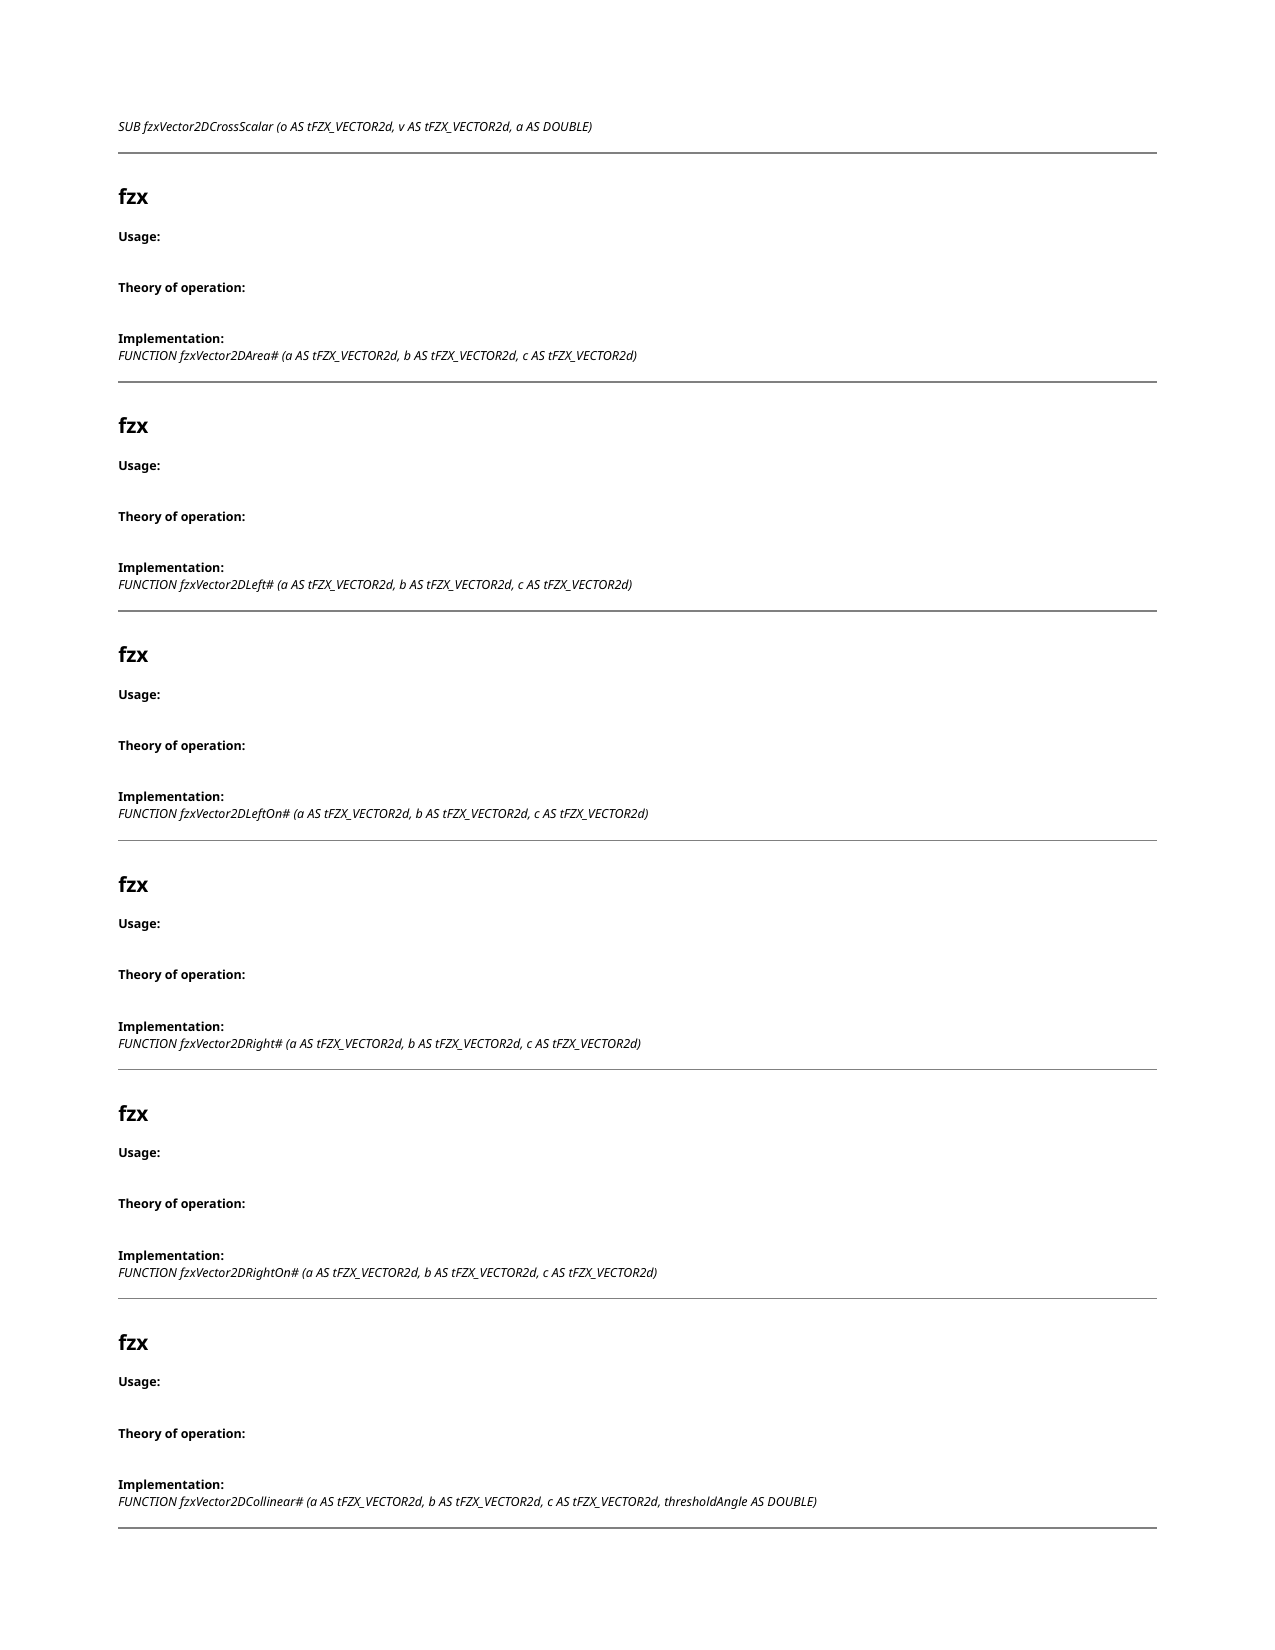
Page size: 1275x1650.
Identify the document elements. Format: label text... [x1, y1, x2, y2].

text Implementation: [118, 330, 1157, 347]
text Theory of operation: [118, 966, 1157, 983]
text FUNCTION fzxVector2DLeftOn# (a AS tFZX_VECTOR2d, b AS tFZX_VECTOR2d, c AS tFZX_VECTOR2d) [118, 806, 1157, 823]
text fzx [118, 1328, 1157, 1356]
text Theory of operation: [118, 737, 1157, 754]
text FUNCTION fzxVector2DRightOn# (a AS tFZX_VECTOR2d, b AS tFZX_VECTOR2d, c AS tFZX_VECTOR2d) [118, 1264, 1157, 1281]
text Implementation: [118, 788, 1157, 806]
text Implementation: [118, 559, 1157, 576]
text Implementation: [118, 1018, 1157, 1035]
text Theory of operation: [118, 508, 1157, 525]
text FUNCTION fzxVector2DLeft# (a AS tFZX_VECTOR2d, b AS tFZX_VECTOR2d, c AS tFZX_VECTOR2d) [118, 576, 1157, 593]
text SUB fzxVector2DCrossScalar (o AS tFZX_VECTOR2d, v AS tFZX_VECTOR2d, a AS DOUBLE) [118, 118, 1157, 135]
text Usage: [118, 228, 1157, 245]
text Usage: [118, 457, 1157, 474]
text FUNCTION fzxVector2DCollinear# (a AS tFZX_VECTOR2d, b AS tFZX_VECTOR2d, c AS tFZX_VECTOR2d, thresholdAngle AS DOUBLE) [118, 1493, 1157, 1510]
text Usage: [118, 1373, 1157, 1391]
text Implementation: [118, 1247, 1157, 1264]
text fzx [118, 1099, 1157, 1127]
text fzx [118, 870, 1157, 898]
text Theory of operation: [118, 279, 1157, 296]
text Theory of operation: [118, 1425, 1157, 1442]
text Usage: [118, 915, 1157, 932]
text Usage: [118, 1144, 1157, 1161]
text FUNCTION fzxVector2DRight# (a AS tFZX_VECTOR2d, b AS tFZX_VECTOR2d, c AS tFZX_VECTOR2d) [118, 1035, 1157, 1052]
text fzx [118, 641, 1157, 669]
text Theory of operation: [118, 1196, 1157, 1213]
text Usage: [118, 686, 1157, 703]
text Implementation: [118, 1476, 1157, 1493]
text fzx [118, 182, 1157, 211]
text FUNCTION fzxVector2DArea# (a AS tFZX_VECTOR2d, b AS tFZX_VECTOR2d, c AS tFZX_VECTOR2d) [118, 347, 1157, 364]
text fzx [118, 411, 1157, 440]
